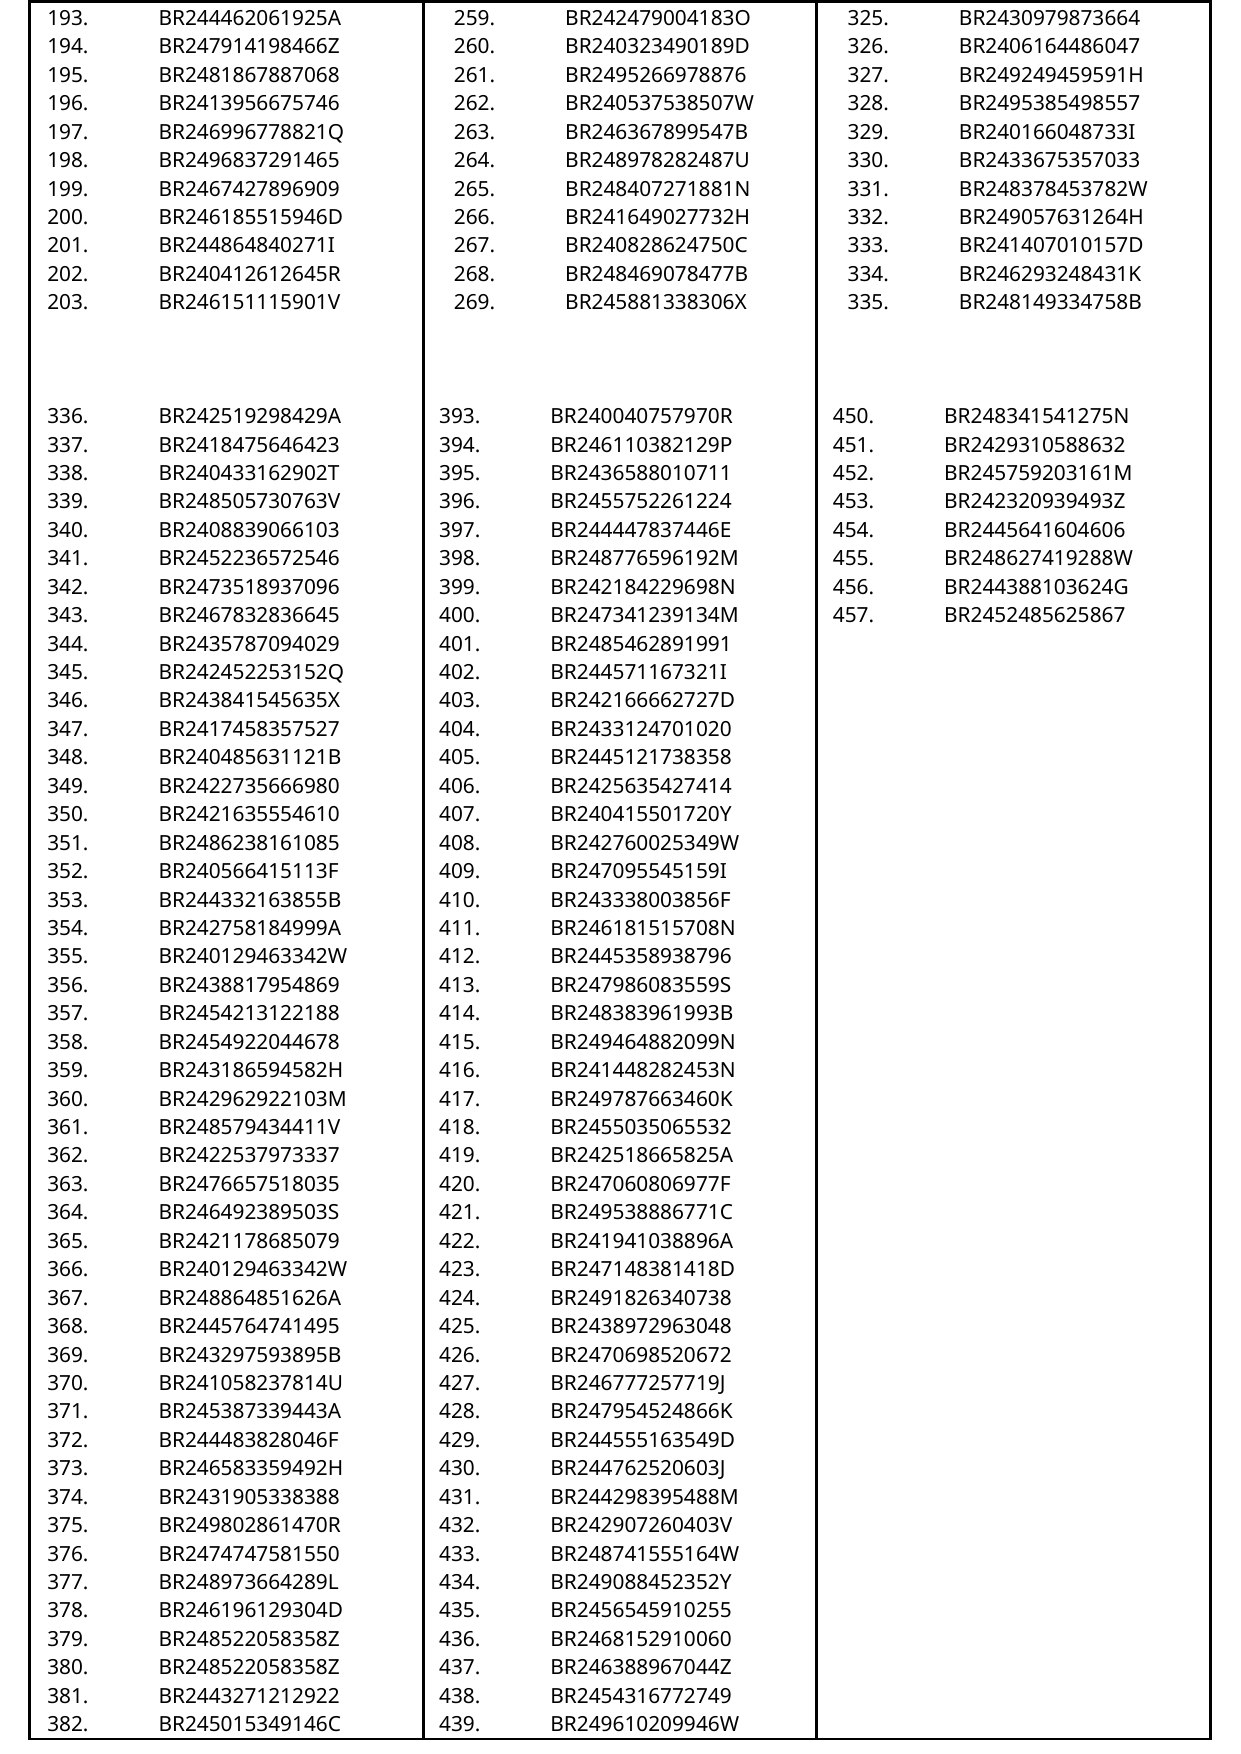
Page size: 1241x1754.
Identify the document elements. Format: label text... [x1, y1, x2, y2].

table_cell BR2486169656499 BR247077631125K BR2486552815324 BR2438228966458 BR248572780944P BR247351487217Z BR245357524786F BR248628606519H BR248068610954Q BR244033433250F BR2430902311677 BR246278107655A BR2458106392876 BR2418554853204 BR2423337356064 BR245834839990A BR246401563568Y BR242459679260G BR242769562296G BR249707019339J BR243842738223X BR247347489770C BR240981053492D BR247232308217P BR2417701573773 BR249403844374E BR2424890234723 BR242352089313J BR241532305706Z BR244594663848J BR248726549357F BR249352265086Q BR245933858367J BR2449213024472 BR241511776723C BR2477675724116 BR2481483594964 BR244389814820O BR243931354550X BR249581104746A BR242499623371Q BR2442545940499 BR240354503712D BR240601340690G BR244384246807O BR2411604963463 BR243603648599T BR2492554655247 BR248703170469D BR245332265222V BR241831020975Y BR2429774606317 BR2476923817099 BR246917308752D BR246111762454H BR241228960184I BR241936047985C BR246251288676F BR242120651320C BR241540060162B BR244245187424X BR2446061791155 BR246245897135G BR248380425613C BR2467099772950 BR2484689488194 BR2436968291160 BR245325372539F BR241767761111M BR2415167723903 BR243638319376A BR2491163968364 BR245666882639L BR249895338179J BR2409726282101 BR2492960959114 BR241542348597R BR2481724923895 BR248352331203H BR243392832213K BR245105202302Z BR245137815892W BR246551580101P BR2447762151354 BR2433814861244 BR2494172352835 BR2443679232875 BR246463026789J BR245816655771Q BR2457745841964 BR2460983702723 BR2496650799821 BR2472964427367 BR2459400392501 BR243212847725B BR2459108283702 BR2484012663941 BR2477971207764 BR244206898173F BR243731055275E BR244462061925A BR247914198466Z BR2481867887068 BR2413956675746 BR246996778821Q BR2496837291465 BR2467427896909 BR246185515946D BR244864840271I BR240412612645R BR246151115901V BR242519298429A BR2418475646423 BR240433162902T BR248505730763V BR2408839066103 BR2452236572546 BR2473518937096 BR2467832836645 BR2435787094029 BR242452253152Q BR243841545635X BR2417458357527 BR240485631121B BR2422735666980 BR2421635554610 BR2486238161085 BR240566415113F BR244332163855B BR242758184999A BR240129463342W BR2438817954869 BR2454213122188 BR2454922044678 BR243186594582H BR242962922103M BR248579434411V BR2422537973337 BR2476657518035 BR246492389503S BR2421178685079 BR240129463342W BR248864851626A BR2445764741495 BR243297593895B BR241058237814U BR245387339443A BR244483828046F BR246583359492H BR2431905338388 BR249802861470R BR2474747581550 BR248973664289L BR246196129304D BR248522058358Z BR248522058358Z BR2443271212922 BR245015349146C BR246654760455M BR2408305042246 BR243025383792P BR242678535322L BR247703353480Z BR2446820972465 BR2483632570612 BR243557056849I BR240528793783K BR2429040698819 [31, 3, 422, 1738]
table_cell BR241513171721A BR240358271141H BR247420545166D BR241373632751H BR2440235041212 BR2485989195493 BR249826839661I BR243866163792Q BR2417164127353 BR240482149637L BR2483532836687 BR246898940464Z BR242815024954R BR240521045860J BR241458304847A BR2483353170130 BR2455451302863 BR248416004011O BR249833966050U BR2418074117754 BR2404188231041 BR243373367977W BR2439056575005 BR245133656819N BR242373999479C BR2424955933766 BR244980482846R BR242352488971D BR248788986348W BR249006399096G BR245966887100M BR243302459606Q 244235420860Q BR242432198920V BR240742538412O BR241891614464O BR241195526278A BR246934465911R BR2416292963404 BR2408063322630 BR240642681877S BR249010385676Y BR249345852490M BR249516485232J BR2472534593160 BR2418408922142 BR2413345201484 BR241705829459N BR242606056814B BR243304070863I BR249654152194G BR249791138317E BR247778248909L BR2414854897779 BR2416522732892 BR243045055265Q BR242509746497V BR2444403269701 BR240931830000E BR246112644947Y BR2411603832689 BR2478959130088 BR2480229018321 BR2448333562853 BR243590834401M BR2410158289754 BR245657629850J BR248001099267D BR242415659062F BR249051714234D BR2492238589090 BR244643667468J BR2450449555790 BR2470140123601 BR2433809313342 BR2401291230173 BR244192355315X BR248334862477H BR2463123819722 BR241806267140W BR243294230541I BR242186437956D BR244098110598C BR2467444313666 BR244527966794H BR245030401303J BR240063758923L BR245379853053L BR2495474541496 BR242049515767K BR243588528653K BR248692519018A BR2451552930577 BR2424401005295 BR245532392804B BR242914646417I BR242581861976B BR2446522222491 BR2459037708044 BR2495857926916 BR2413606609320 BR2430979873664 BR2406164486047 BR249249459591H BR2495385498557 BR240166048733I BR2433675357033 BR248378453782W BR249057631264H BR241407010157D BR246293248431K BR248149334758B BR248341541275N BR2429310588632 BR245759203161M BR242320939493Z BR2445641604606 BR248627419288W BR244388103624G BR2452485625867 [818, 3, 1209, 1738]
table_cell BR244659023765I BR2490990799761 BR248658795152H BR244956048327Y BR242482897789H BR2492410828968 BR247188329362U BR248861509671G BR2426018618571 BR241842072599Q BR245539232026W BR241145905924S BR2421564919165 BR2421009187580 BR241811691216T BR246000266665X BR243784380339V BR244957313521E BR240743586129U BR249712189505A BR247937174269J BR243873024307U BR242559540065B BR245455540885X BR241275954510D BR243562696249U BR240863649205I BR240863649205I BR248802302777V BR246635139120M BR2449010035279 BR248370012516P BR240281310516K BR2422927400897 BR2484081942888 BR244859392976U BR2487818113403 BR2420498820387 BR242315769590U BR240678056829Y BR2436935777575 BR2460668711886 BR243203132056B BR2465993618513 BR246774495480Q BR2492502982742 BR243947406881F BR242223032875X BR241503487918S BR244952736202T BR2403994238021 BR246288745122U BR2437445375849 BR245765663708U BR245293448778G BR2431428368258 BR245428776834Z BR2402988681754 BR2480076920931 BR2456268887793 BR241179955894G BR242286095791H BR2497268192404 BR249755495769E BR2411082066540 BR2473337915658 BR244371210294Y BR2478485030405 BR243381392018B BR2468989308623 BR247334163606C BR240715358739G BR245515796693F BR2490507050525 BR2455256521832 BR2409899328811 BR240935645433Y BR2463742930336 BR243735435310C BR241754476102I BR241281594803E BR241378859003E BR240324822167A BR2400585729224 BR242623488043L BR248142235535H BR2430842119145 BR245019479034V BR2437661621088 BR2478941047447 BR249973836686W BR246859054889F BR249923883222F BR242454228672D BR2476683912132 BR2489118180481 BR2464191700320 BR245015658489W BR248878745102C BR247253217788B BR242115425300Y BR242479004183O BR240323490189D BR2495266978876 BR240537538507W BR246367899547B BR248978282487U BR248407271881N BR241649027732H BR240828624750C BR248469078477B BR245881338306X BR240040757970R BR246110382129P BR2436588010711 BR2455752261224 BR244447837446E BR248776596192M BR242184229698N BR247341239134M BR2485462891991 BR244571167321I BR242166662727D BR2433124701020 BR2445121738358 BR2425635427414 BR240415501720Y BR242760025349W BR247095545159I BR243338003856F BR246181515708N BR2445358938796 BR247986083559S BR248383961993B BR249464882099N BR241448282453N BR249787663460K BR2455035065532 BR242518665825A BR247060806977F BR249538886771C BR241941038896A BR247148381418D BR2491826340738 BR2438972963048 BR2470698520672 BR246777257719J BR247954524866K BR244555163549D BR244762520603J BR244298395488M BR242907260403V BR248741555164W BR249088452352Y BR2456545910255 BR2468152910060 BR246388967044Z BR2454316772749 BR249610209946W BR245672632168M BR240199998889S BR242195921694Z BR2492785186926 BR241662074278E BR242161902346J BR240439811041B BR249414285236Y BR246362640286P BR243763003359Y [425, 3, 815, 1738]
